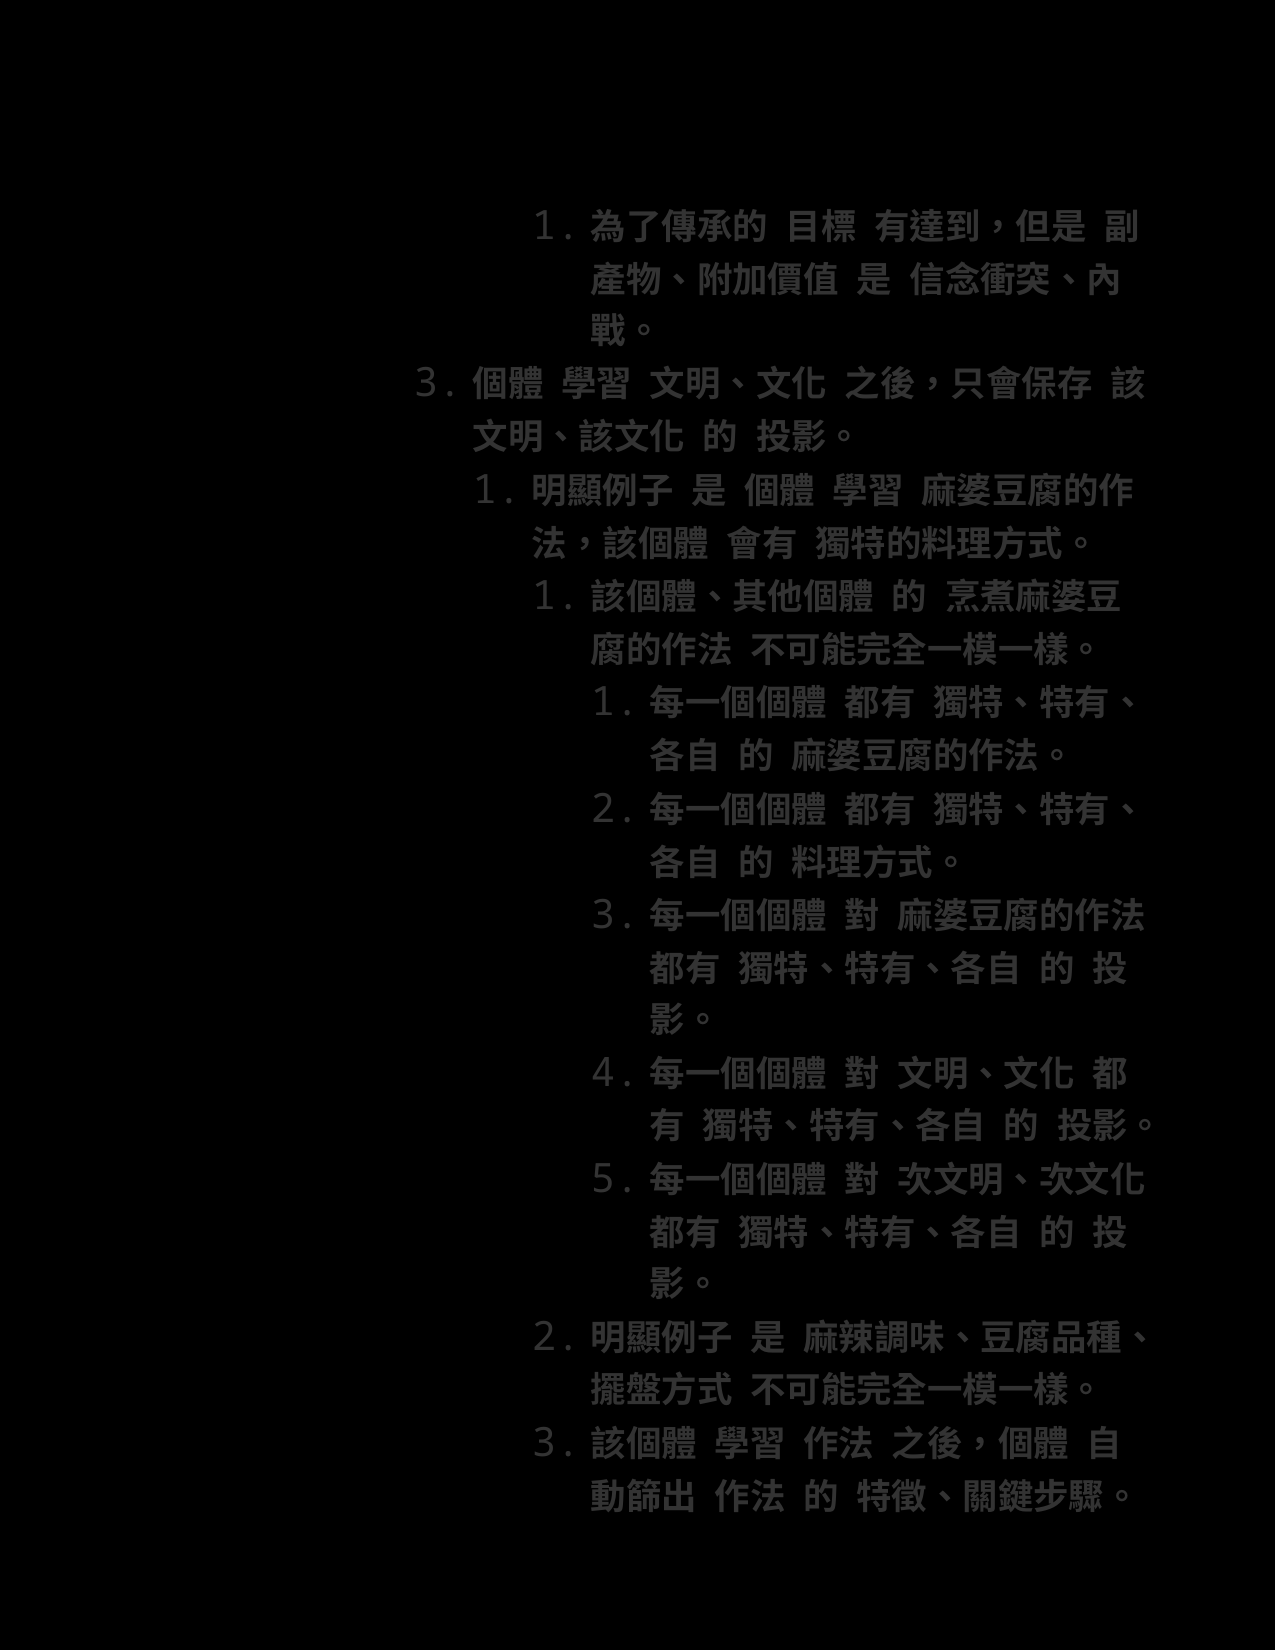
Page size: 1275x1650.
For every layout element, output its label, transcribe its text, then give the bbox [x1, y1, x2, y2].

list 明顯例子 是 麻辣調味、豆腐品種、擺盤方式 不可能完全一模一樣。 [532, 1307, 1157, 1413]
list 每一個個體 都有 獨特、特有、各自 的 料理方式。 [591, 779, 1157, 885]
list 為了傳承的 目標 有達到，但是 副產物、附加價值 是 信念衝突、內戰。 [532, 196, 1157, 353]
list 該個體 學習 作法 之後，個體 自動篩出 作法 的 特徵、關鍵步驟。 [532, 1413, 1157, 1519]
list 個體 學習 文明、文化 之後，只會保存 該文明、該文化 的 投影。 [413, 353, 1157, 460]
list 每一個個體 都有 獨特、特有、各自 的 麻婆豆腐的作法。 [591, 672, 1157, 779]
list 該個體、其他個體 的 烹煮麻婆豆腐的作法 不可能完全一模一樣。 [532, 566, 1157, 672]
list 每一個個體 對 麻婆豆腐的作法 都有 獨特、特有、各自 的 投影。 [591, 885, 1157, 1043]
list 每一個個體 對 次文明、次文化 都有 獨特、特有、各自 的 投影。 [591, 1149, 1157, 1307]
list 每一個個體 對 文明、文化 都有 獨特、特有、各自 的 投影。 [591, 1043, 1157, 1149]
list 明顯例子 是 個體 學習 麻婆豆腐的作法，該個體 會有 獨特的料理方式。 [472, 460, 1157, 566]
